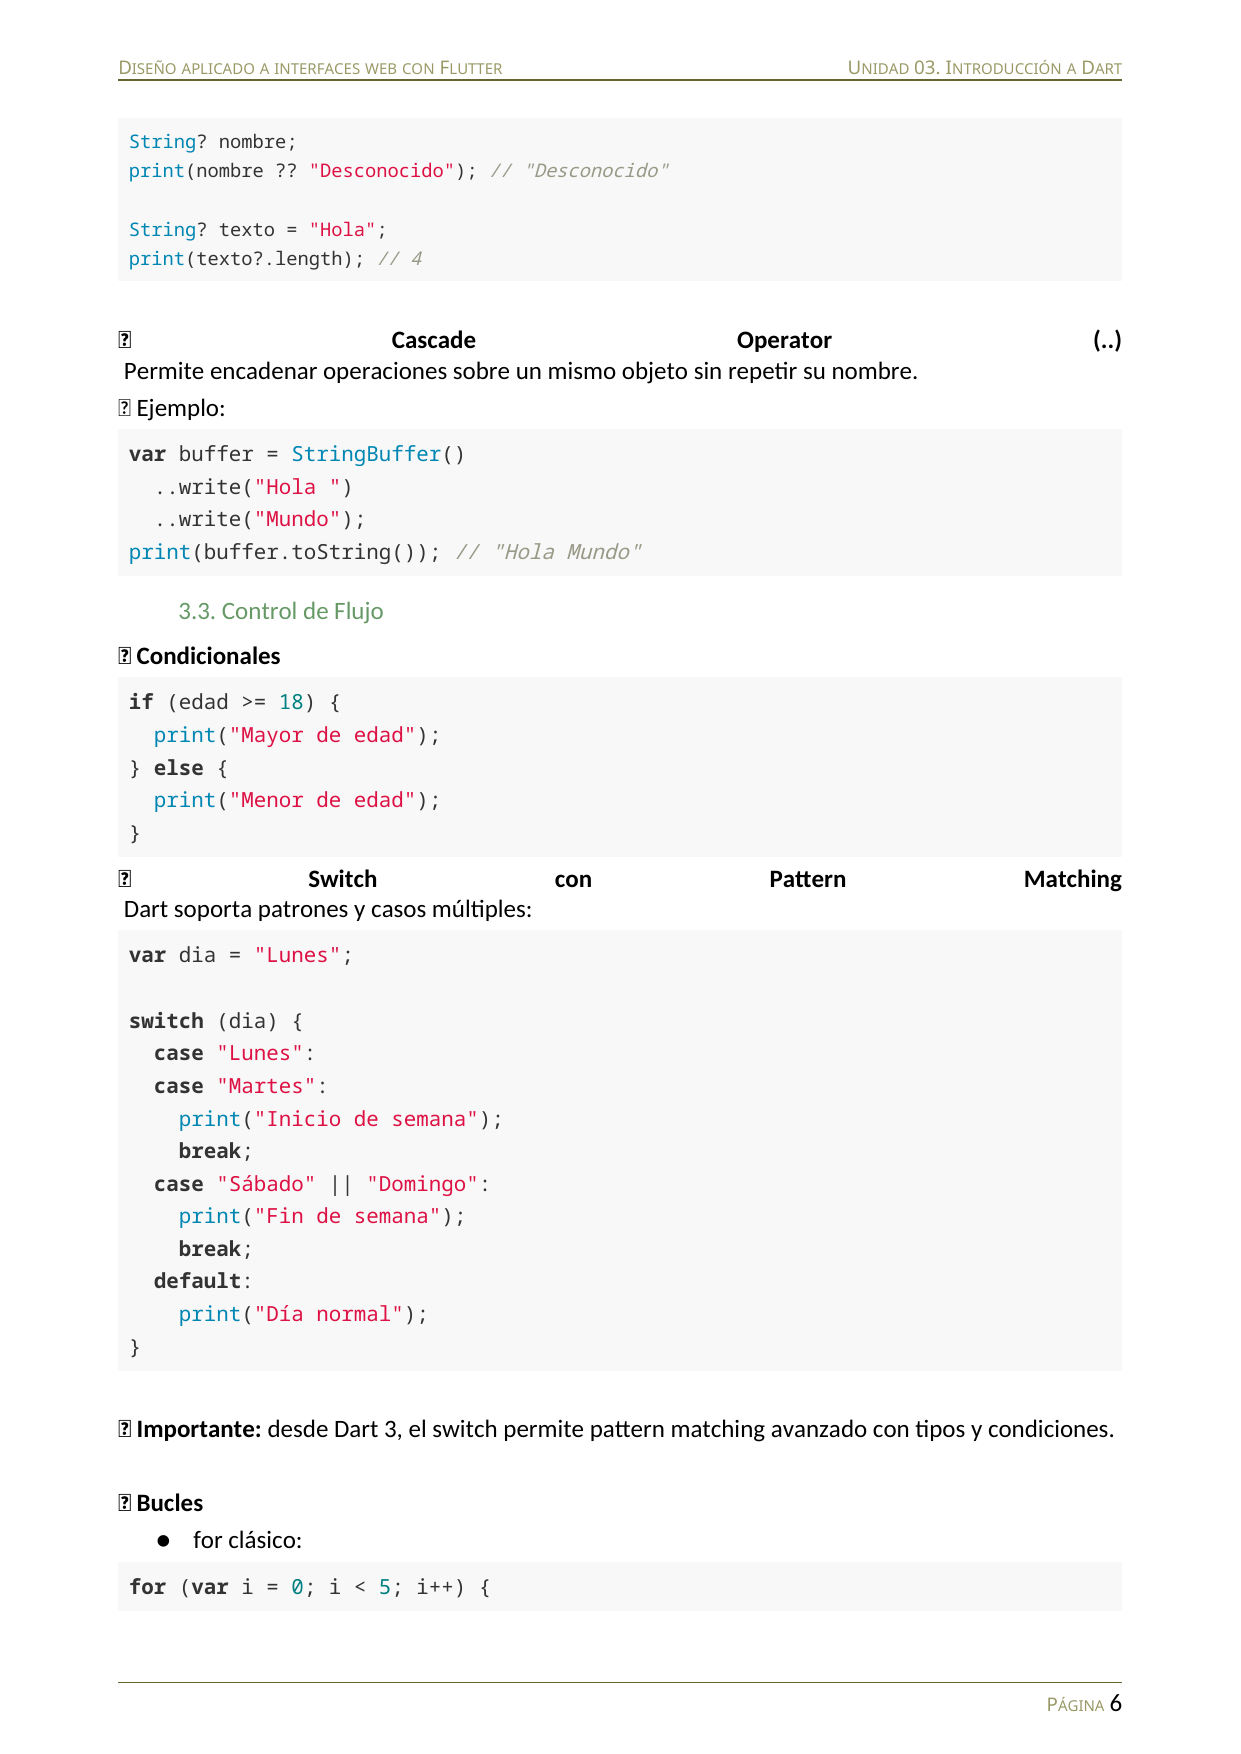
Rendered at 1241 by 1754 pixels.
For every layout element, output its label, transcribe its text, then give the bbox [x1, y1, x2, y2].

subtitle 3.3. Control de Flujo [178, 595, 1122, 625]
table_header var dia = "Lunes"; switch (dia) { case "Lunes": case "Martes": print("Inicio de semana"); break; case "Sábado" || "Domingo": print("Fin de semana"); break; default: print("Día normal"); } [118, 930, 1122, 1371]
table_header var buffer = StringBuffer() ..write("Hola ") ..write("Mundo"); print(buffer.toString()); // "Hola Mundo" [118, 429, 1122, 576]
text 🔷 Cascade Operator (..) Permite encadenar operaciones sobre un mismo objeto sin repetir su nombre. [118, 324, 1122, 385]
table_header for (var i = 0; i < 5; i++) { [118, 1562, 1122, 1611]
table_header String? nombre; print(nombre ?? "Desconocido"); // "Desconocido" String? texto = "Hola"; print(texto?.length); // 4 [118, 118, 1122, 281]
text 🔷 Switch con Pattern Matching Dart soporta patrones y casos múltiples: [118, 863, 1122, 924]
text 🔷 Condicionales [118, 640, 1122, 671]
text 🔷 Bucles [118, 1488, 1122, 1518]
text 💬 Ejemplo: [118, 392, 1122, 422]
text 📖 Importante: desde Dart 3, el switch permite pattern matching avanzado con tipos y condiciones. [118, 1414, 1122, 1444]
list for clásico: [156, 1524, 1122, 1555]
table_header if (edad >= 18) { print("Mayor de edad"); } else { print("Menor de edad"); } [118, 677, 1122, 857]
